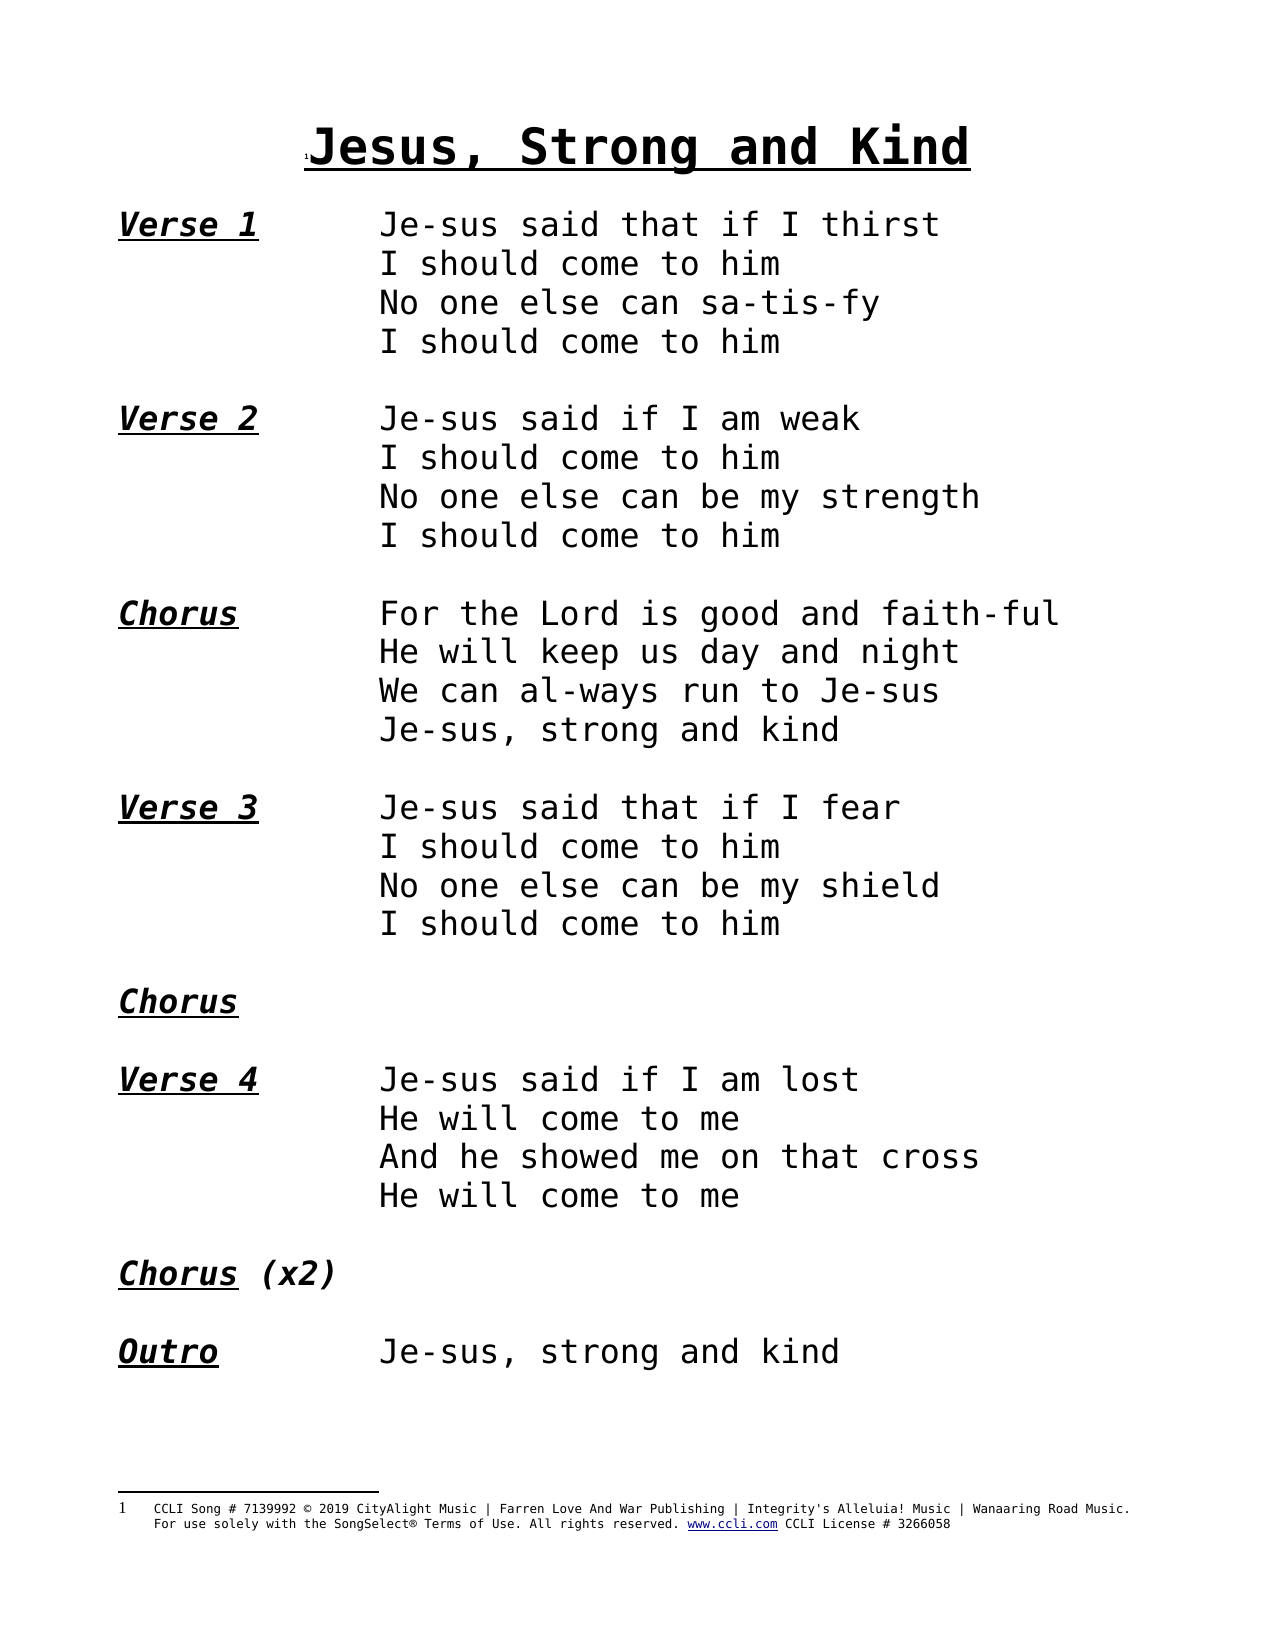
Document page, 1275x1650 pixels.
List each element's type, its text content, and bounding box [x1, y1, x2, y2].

text He will come to me [118, 1099, 1157, 1138]
text Je-sus, strong and kind [118, 711, 1157, 749]
text Chorus [118, 983, 1157, 1021]
text Chorus (x2) [118, 1254, 1157, 1293]
text I should come to him [118, 905, 1157, 944]
text I should come to him [118, 827, 1157, 866]
text Verse 3 Je-sus said that if I fear [118, 788, 1157, 827]
text Verse 1 Je-sus said that if I thirst [118, 206, 1157, 244]
text We can al-ways run to Je-sus [118, 672, 1157, 711]
text Jesus, Strong and Kind [118, 118, 1157, 176]
text He will come to me [118, 1177, 1157, 1216]
text No one else can sa-tis-fy [118, 283, 1157, 322]
text I should come to him [118, 244, 1157, 283]
text He will keep us day and night [118, 633, 1157, 672]
text Chorus For the Lord is good and faith-ful [118, 594, 1157, 633]
text And he showed me on that cross [118, 1138, 1157, 1177]
text No one else can be my shield [118, 866, 1157, 905]
text I should come to him [118, 516, 1157, 555]
text Outro Je-sus, strong and kind [118, 1332, 1157, 1371]
text Verse 4 Je-sus said if I am lost [118, 1060, 1157, 1099]
text No one else can be my strength [118, 477, 1157, 516]
text CCLI Song # 7139992 © 2019 CityAlight Music | Farren Love And War Publishing | Integrity's Alleluia! Music | Wanaaring Road Music. For use solely with the SongSelect® Terms of Use. All rights reserved. www.ccli.com CCLI License # 3266058 [118, 1498, 1157, 1532]
text Verse 2 Je-sus said if I am weak [118, 400, 1157, 439]
text I should come to him [118, 439, 1157, 477]
text I should come to him [118, 322, 1157, 361]
